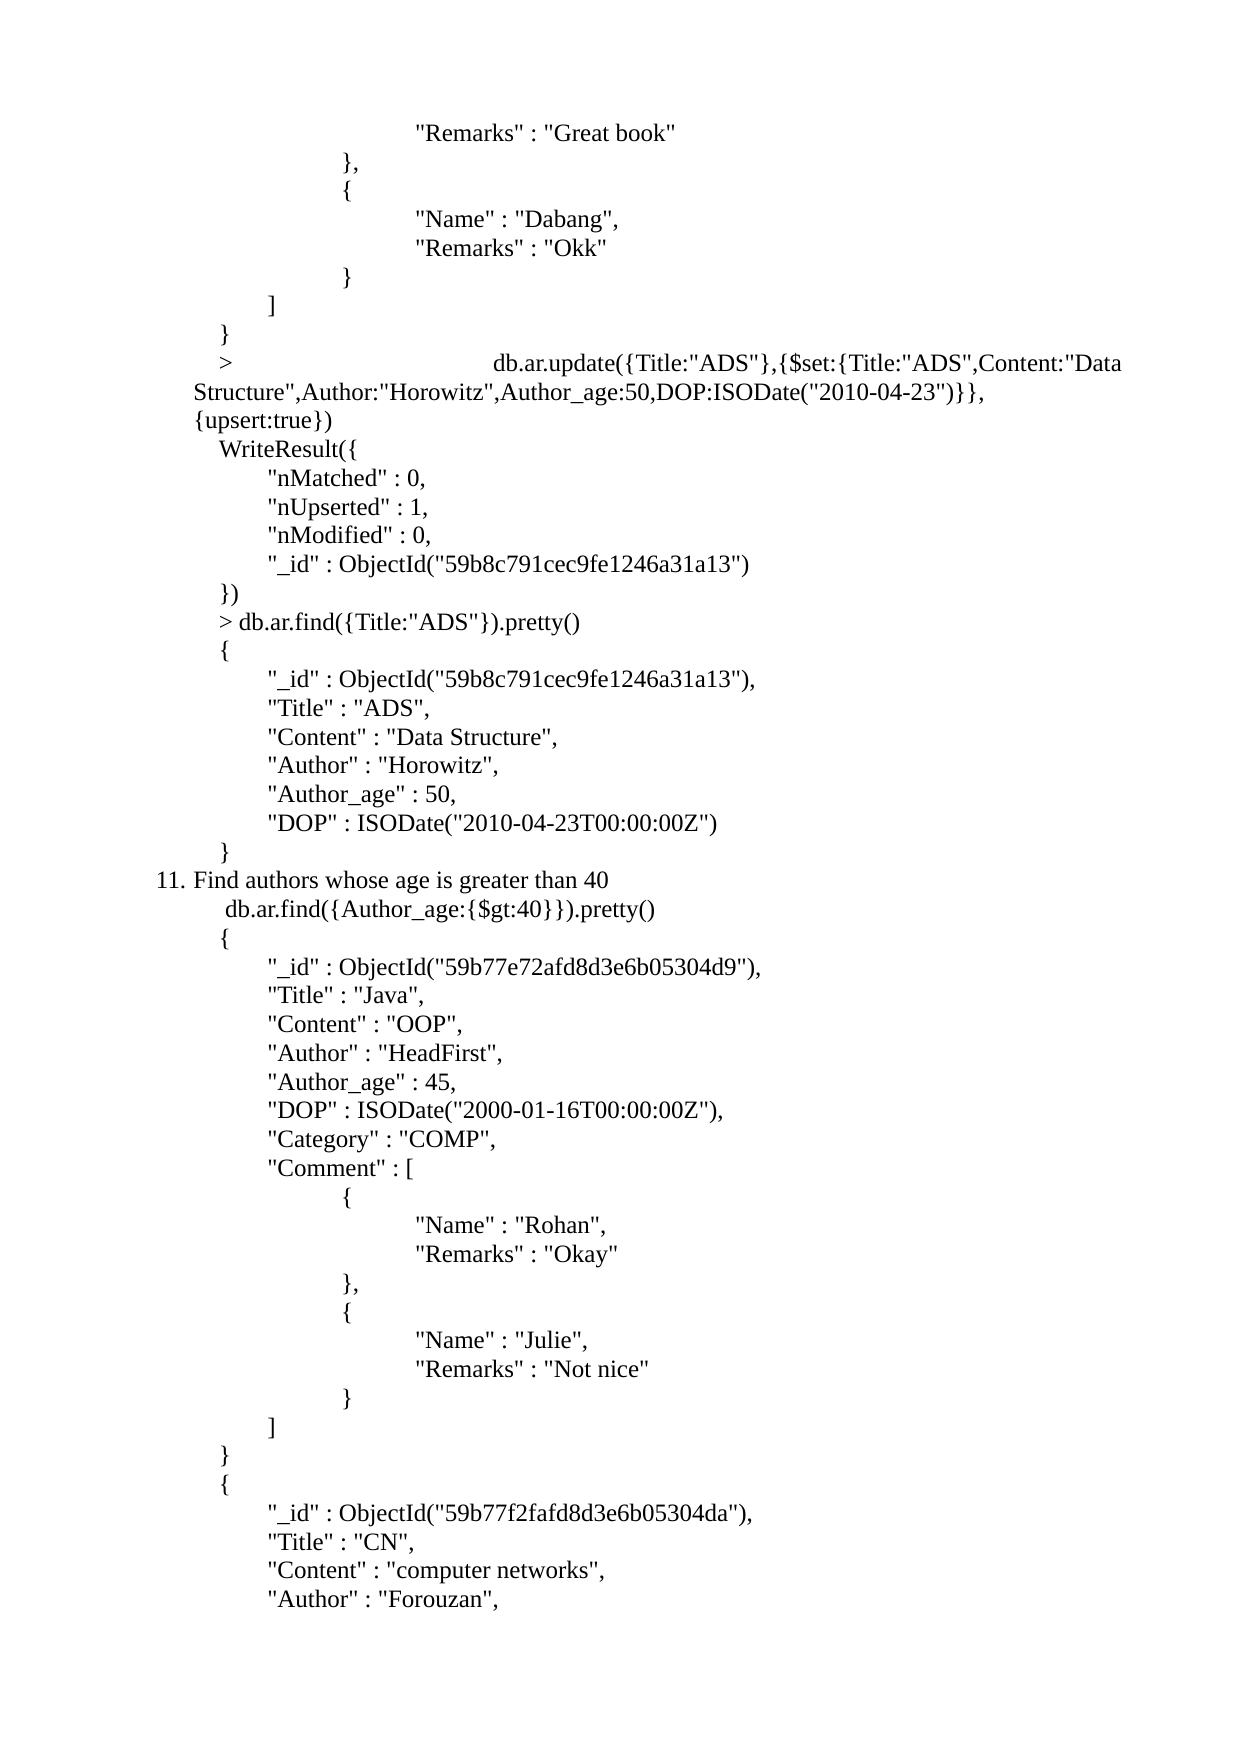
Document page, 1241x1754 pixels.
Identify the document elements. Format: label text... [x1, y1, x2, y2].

list "Remarks" : "Okk" [193, 233, 1122, 262]
list > db.ar.update({Title:"ADS"},{$set:{Title:"ADS",Content:"Data Structure",Author:"Horowitz",Author_age:50,DOP:ISODate("2010-04-23")}},{upsert:true}) [193, 348, 1122, 434]
list "Author" : "HeadFirst", [193, 1038, 1122, 1067]
list { [193, 1469, 1122, 1498]
list "nModified" : 0, [193, 521, 1122, 549]
list "Remarks" : "Not nice" [193, 1354, 1122, 1383]
list { [193, 176, 1122, 204]
list "Comment" : [ [193, 1153, 1122, 1182]
list "Content" : "OOP", [193, 1009, 1122, 1038]
list "Title" : "CN", [193, 1527, 1122, 1556]
list "nUpserted" : 1, [193, 492, 1122, 521]
list "Remarks" : "Great book" [193, 118, 1122, 147]
list "Title" : "Java", [193, 981, 1122, 1009]
list "Content" : "computer networks", [193, 1556, 1122, 1584]
list ] [193, 291, 1122, 319]
list "Remarks" : "Okay" [193, 1239, 1122, 1268]
list WriteResult({ [193, 434, 1122, 463]
list "Name" : "Rohan", [193, 1211, 1122, 1239]
list "DOP" : ISODate("2000-01-16T00:00:00Z"), [193, 1096, 1122, 1124]
list { [193, 1297, 1122, 1326]
list }, [193, 1268, 1122, 1297]
list { [193, 636, 1122, 664]
list "Author" : "Forouzan", [193, 1584, 1122, 1613]
list "Name" : "Dabang", [193, 204, 1122, 233]
list } [193, 837, 1122, 866]
list { [193, 1182, 1122, 1211]
list "Author_age" : 50, [193, 779, 1122, 808]
list } [193, 262, 1122, 291]
list "nMatched" : 0, [193, 463, 1122, 492]
list db.ar.find({Author_age:{$gt:40}}).pretty() [193, 894, 1122, 923]
list "_id" : ObjectId("59b8c791cec9fe1246a31a13"), [193, 664, 1122, 693]
list } [193, 1383, 1122, 1412]
list ] [193, 1412, 1122, 1441]
list } [193, 1441, 1122, 1469]
list Find authors whose age is greater than 40 [156, 866, 1122, 894]
list "Author_age" : 45, [193, 1067, 1122, 1096]
list { [193, 923, 1122, 952]
list "_id" : ObjectId("59b77f2fafd8d3e6b05304da"), [193, 1498, 1122, 1527]
list "DOP" : ISODate("2010-04-23T00:00:00Z") [193, 808, 1122, 837]
list "_id" : ObjectId("59b8c791cec9fe1246a31a13") [193, 549, 1122, 578]
list > db.ar.find({Title:"ADS"}).pretty() [193, 607, 1122, 636]
list "Title" : "ADS", [193, 693, 1122, 722]
list } [193, 319, 1122, 348]
list "Content" : "Data Structure", [193, 722, 1122, 751]
list "_id" : ObjectId("59b77e72afd8d3e6b05304d9"), [193, 952, 1122, 981]
list "Category" : "COMP", [193, 1124, 1122, 1153]
list "Author" : "Horowitz", [193, 751, 1122, 779]
list "Name" : "Julie", [193, 1326, 1122, 1354]
list }, [193, 147, 1122, 176]
list }) [193, 578, 1122, 607]
